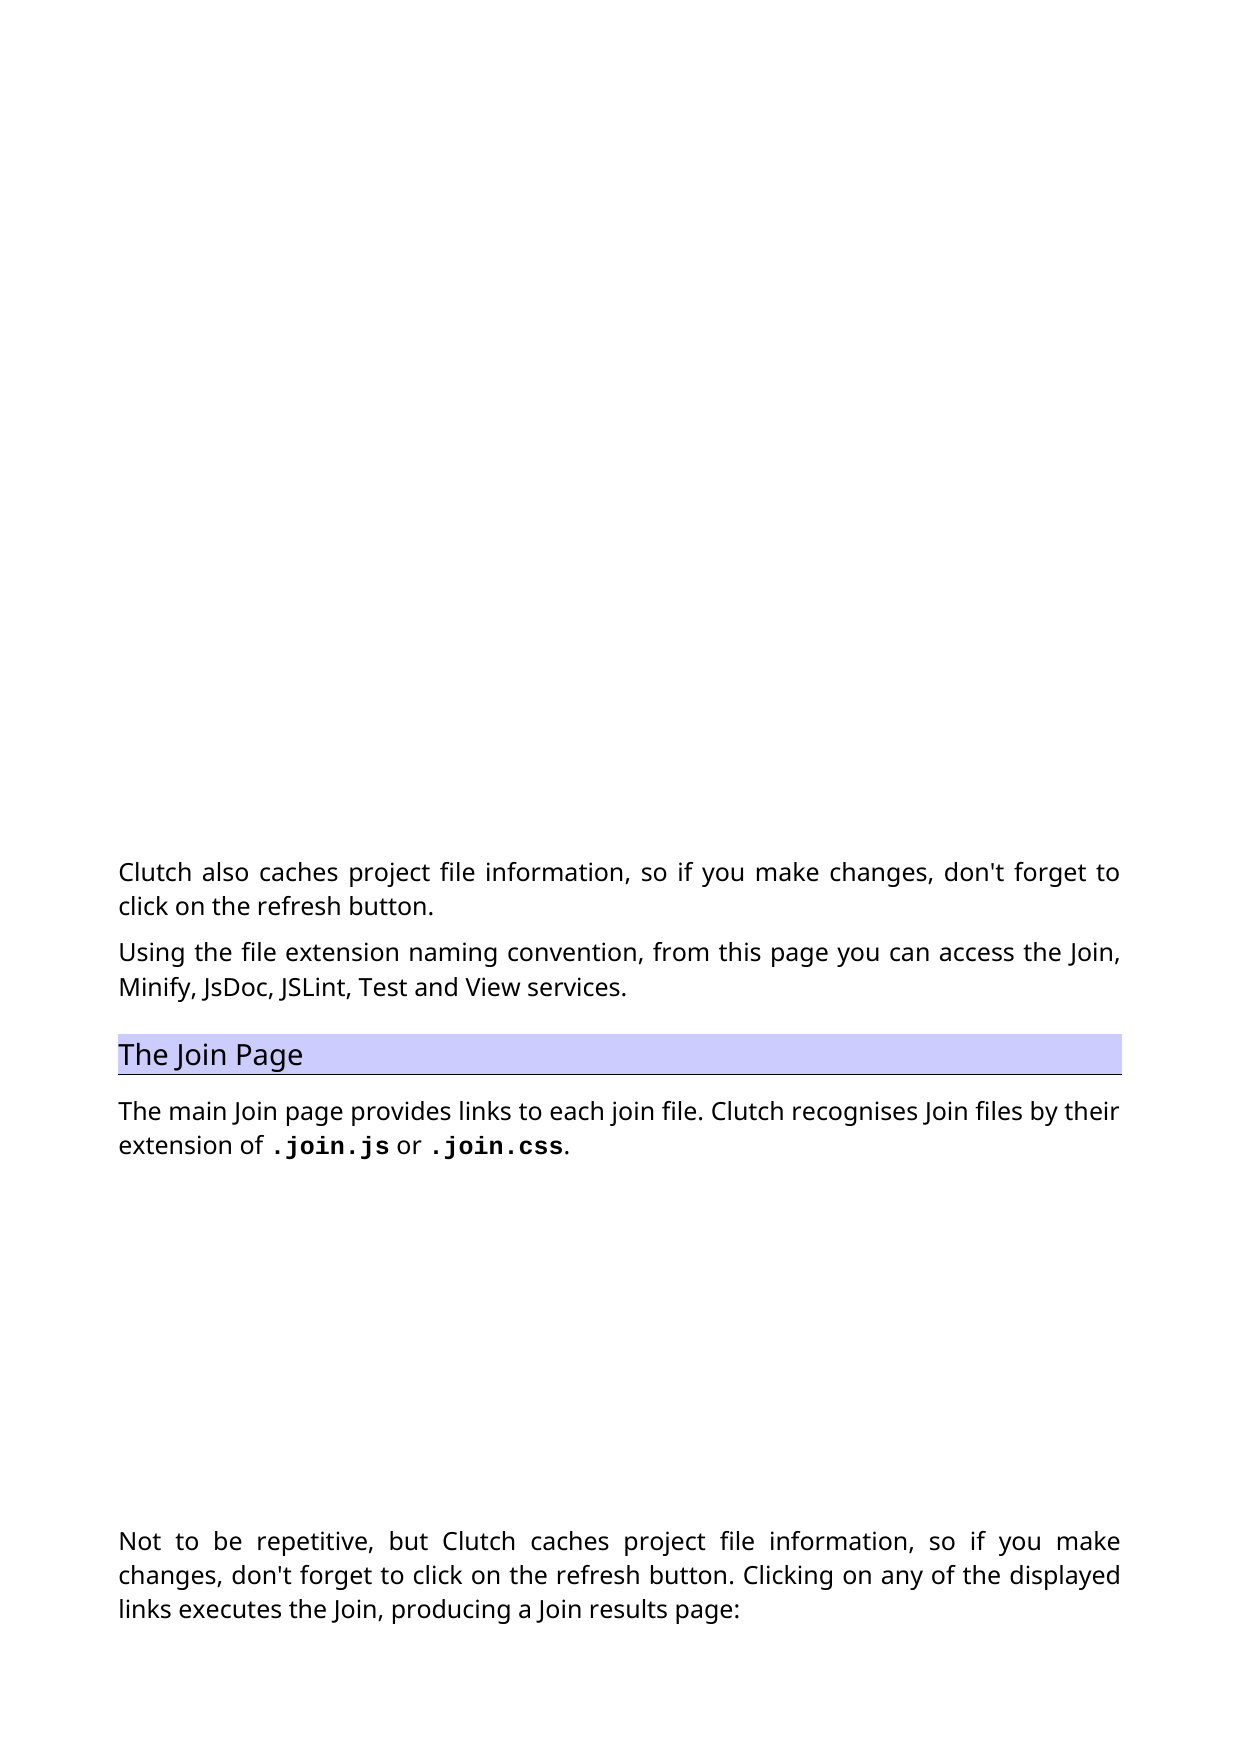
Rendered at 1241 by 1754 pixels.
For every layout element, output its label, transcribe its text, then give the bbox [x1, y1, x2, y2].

text Using the file extension naming convention, from this page you can access the Join, Minify, JsDoc, JSLint, Test and View services. [118, 935, 1122, 1003]
text Clutch also caches project file information, so if you make changes, don't forget to click on the refresh button. [118, 854, 1122, 923]
text Not to be repetitive, but Clutch caches project file information, so if you make changes, don't forget to click on the refresh button. Clicking on any of the displayed links executes the Join, producing a Join results page: [118, 1523, 1122, 1625]
subtitle The Join Page [118, 1034, 1122, 1074]
text The main Join page provides links to each join file. Clutch recognises Join files by their extension of .join.js or .join.css. [118, 1094, 1122, 1162]
